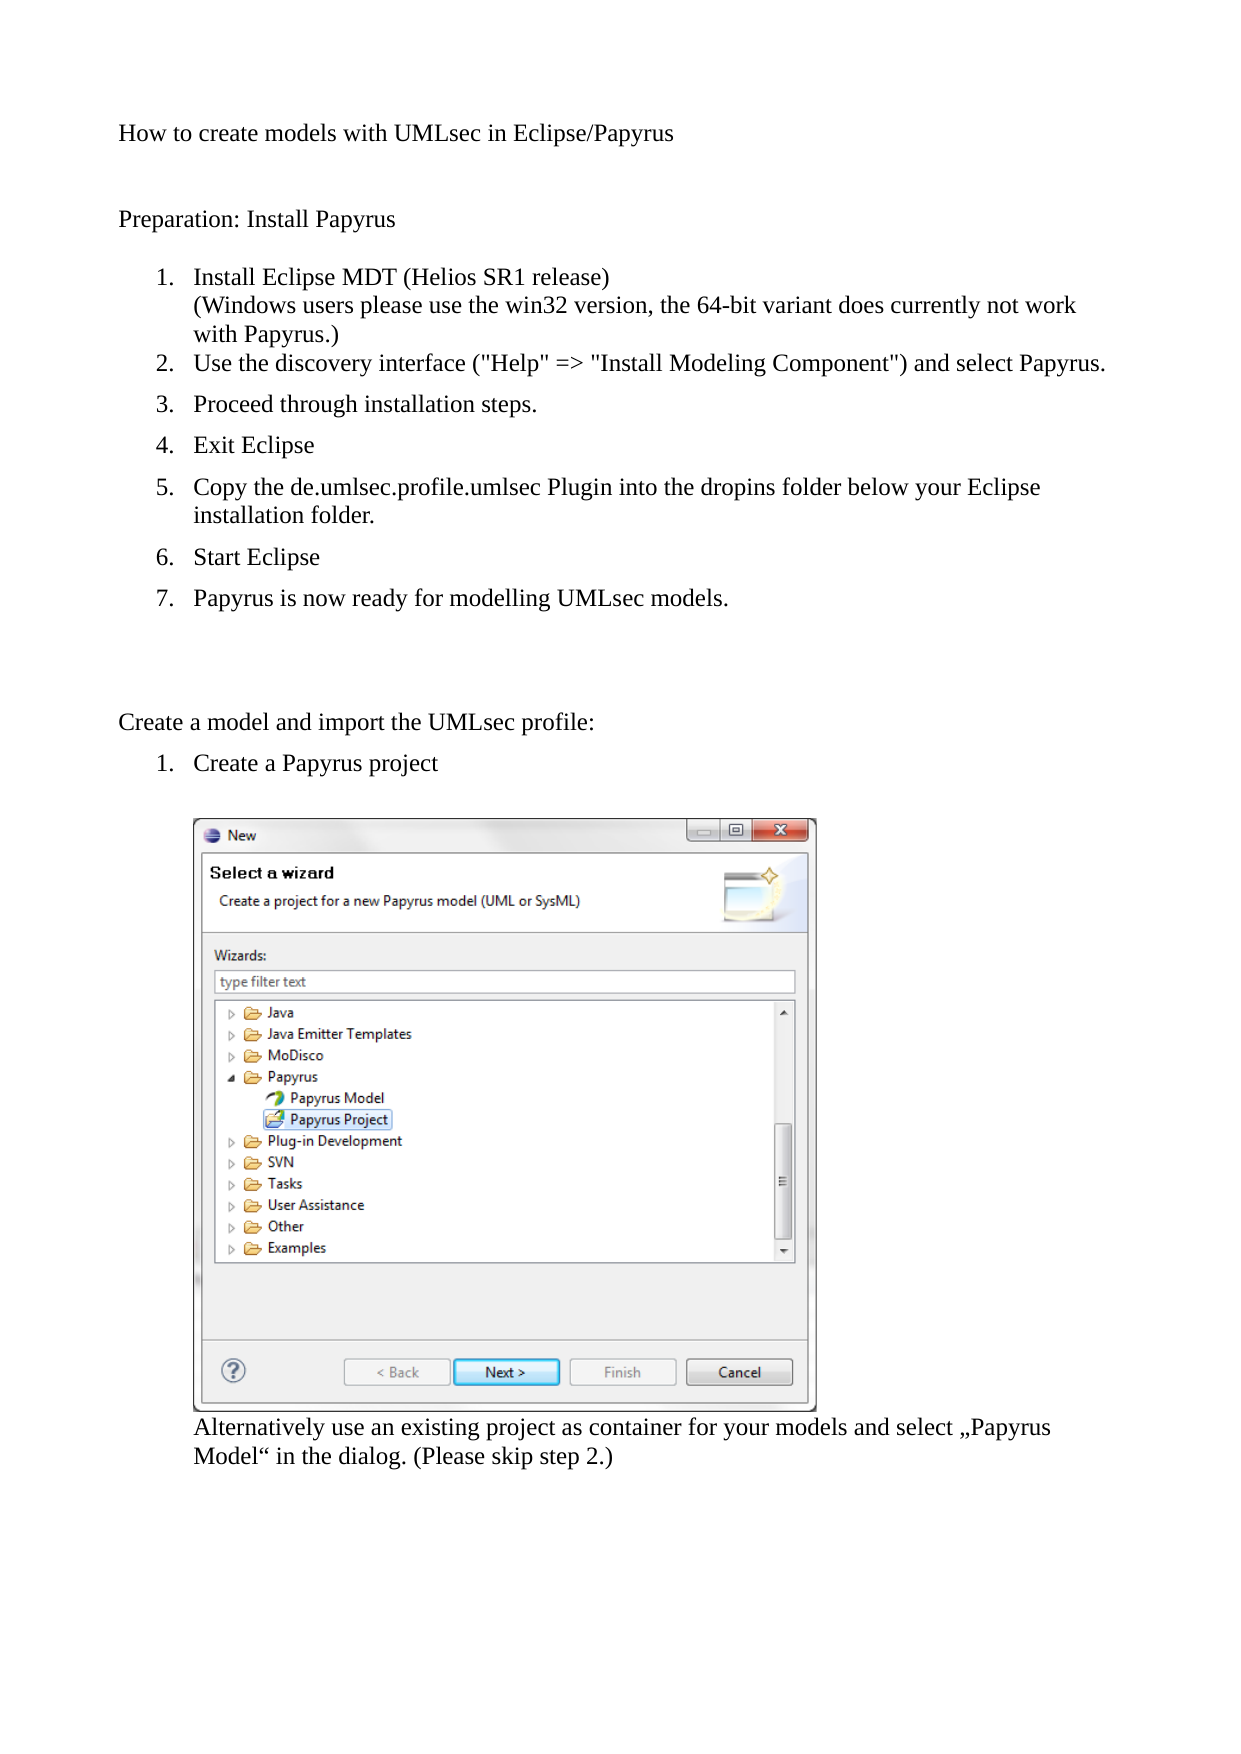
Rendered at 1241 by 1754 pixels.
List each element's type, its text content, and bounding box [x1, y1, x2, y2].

text How to create models with UMLsec in Eclipse/Papyrus [118, 118, 1122, 147]
list Proceed through installation steps. [156, 389, 1122, 418]
text Preparation: Install Papyrus [118, 204, 1122, 233]
list Install Eclipse MDT (Helios SR1 release) (Windows users please use the win32 version, the 64-bit variant does currently not work with Papyrus.) [156, 262, 1122, 348]
list Exit Eclipse [156, 431, 1122, 459]
picture [193, 818, 817, 1412]
list Create a Papyrus project [156, 748, 1122, 806]
list Papyrus is now ready for modelling UMLsec models. [156, 583, 1122, 612]
list Alternatively use an existing project as container for your models and select „Papyrus Model“ in the dialog. (Please skip step 2.) [156, 818, 1122, 1469]
text Create a model and import the UMLsec profile: [118, 707, 1122, 736]
list Use the discovery interface ("Help" => "Install Modeling Component") and select Papyrus. [156, 348, 1122, 377]
list Copy the de.umlsec.profile.umlsec Plugin into the dropins folder below your Eclipse installation folder. [156, 472, 1122, 529]
list Start Eclipse [156, 542, 1122, 571]
